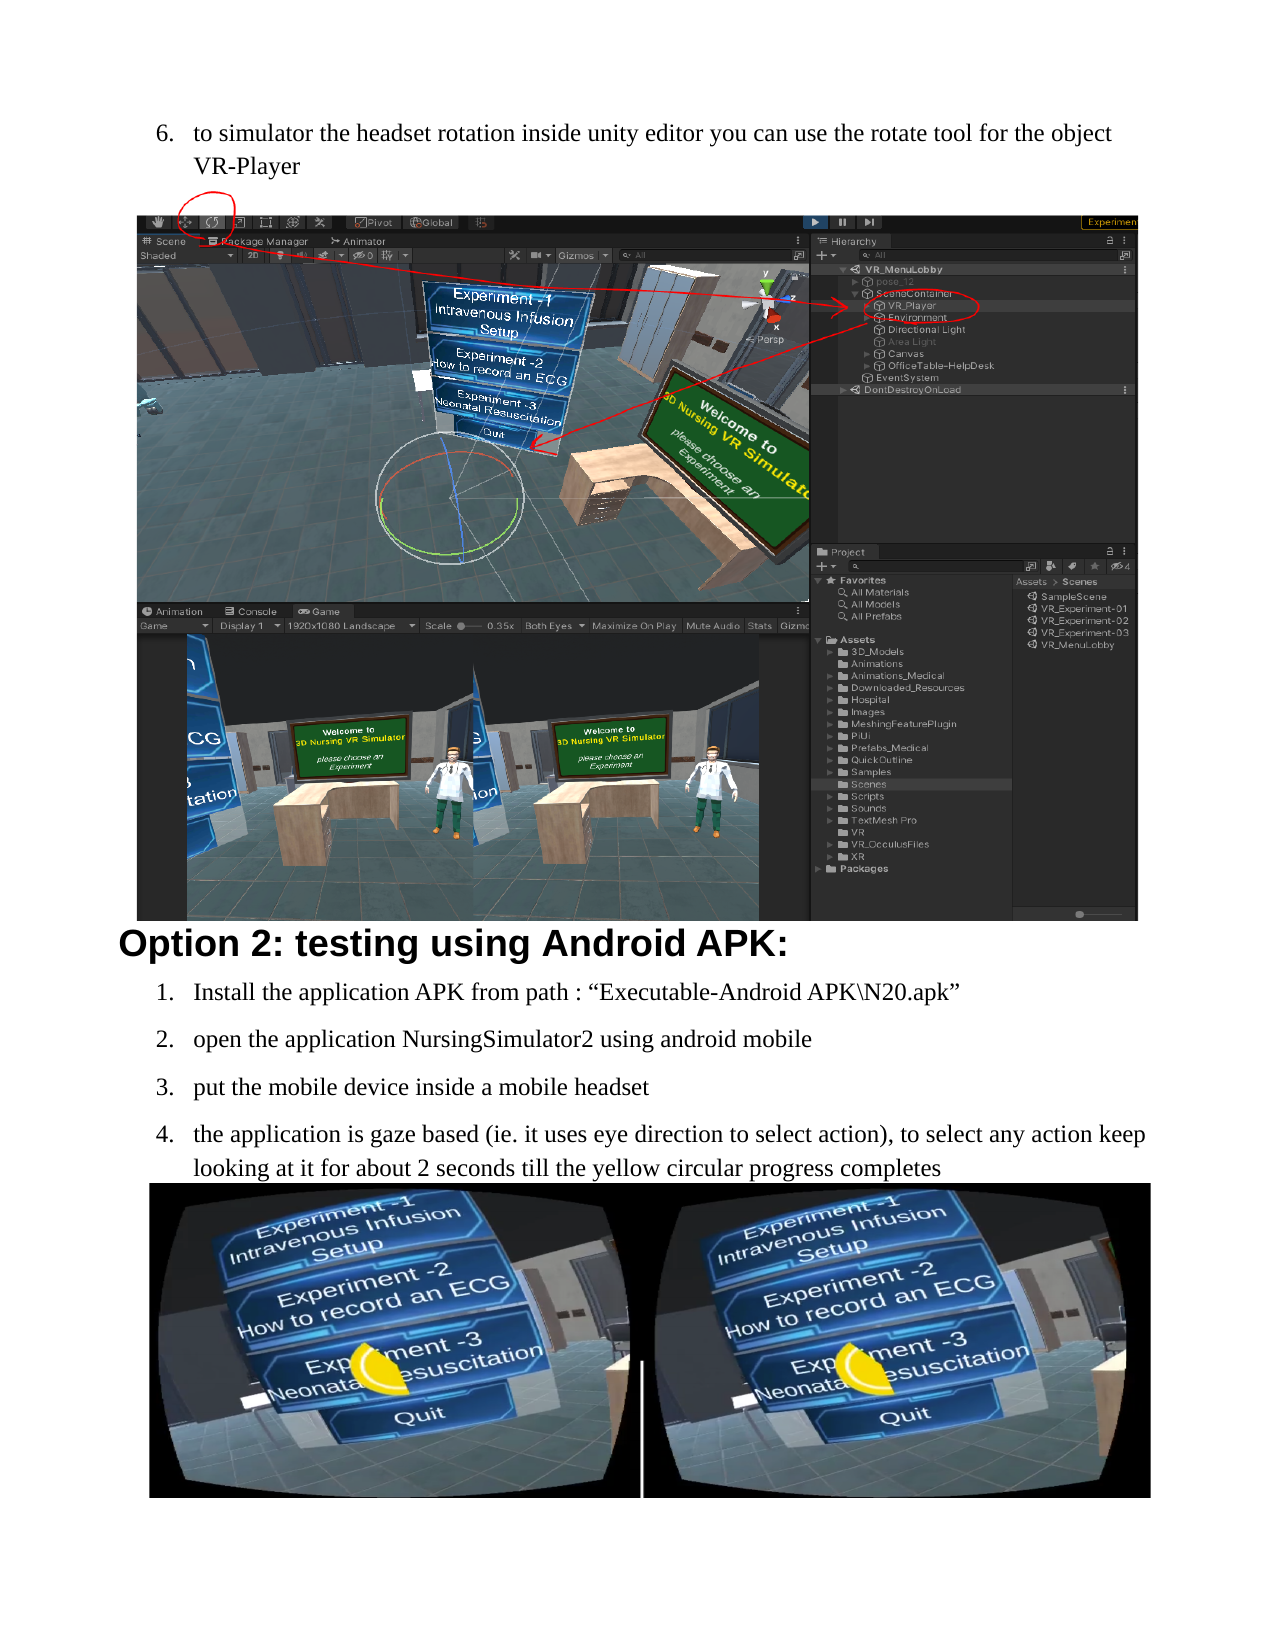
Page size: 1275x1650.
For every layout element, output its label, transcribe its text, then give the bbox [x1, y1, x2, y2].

picture [136, 191, 1139, 921]
subtitle Option 2: testing using Android APK: [118, 224, 1157, 964]
list Install the application APK from path : “Executable-Android APK\N20.apk” [156, 977, 1157, 1006]
list to simulator the headset rotation inside unity editor you can use the rotate tool for the object VR-Player [156, 118, 1157, 180]
picture [149, 1183, 1151, 1498]
list put the mobile device inside a mobile headset [156, 1072, 1157, 1101]
list open the application NursingSimulator2 using android mobile [156, 1024, 1157, 1053]
list the application is gaze based (ie. it uses eye direction to select action), to select any action keep looking at it for about 2 seconds till the yellow circular progress completes [156, 1119, 1157, 1181]
